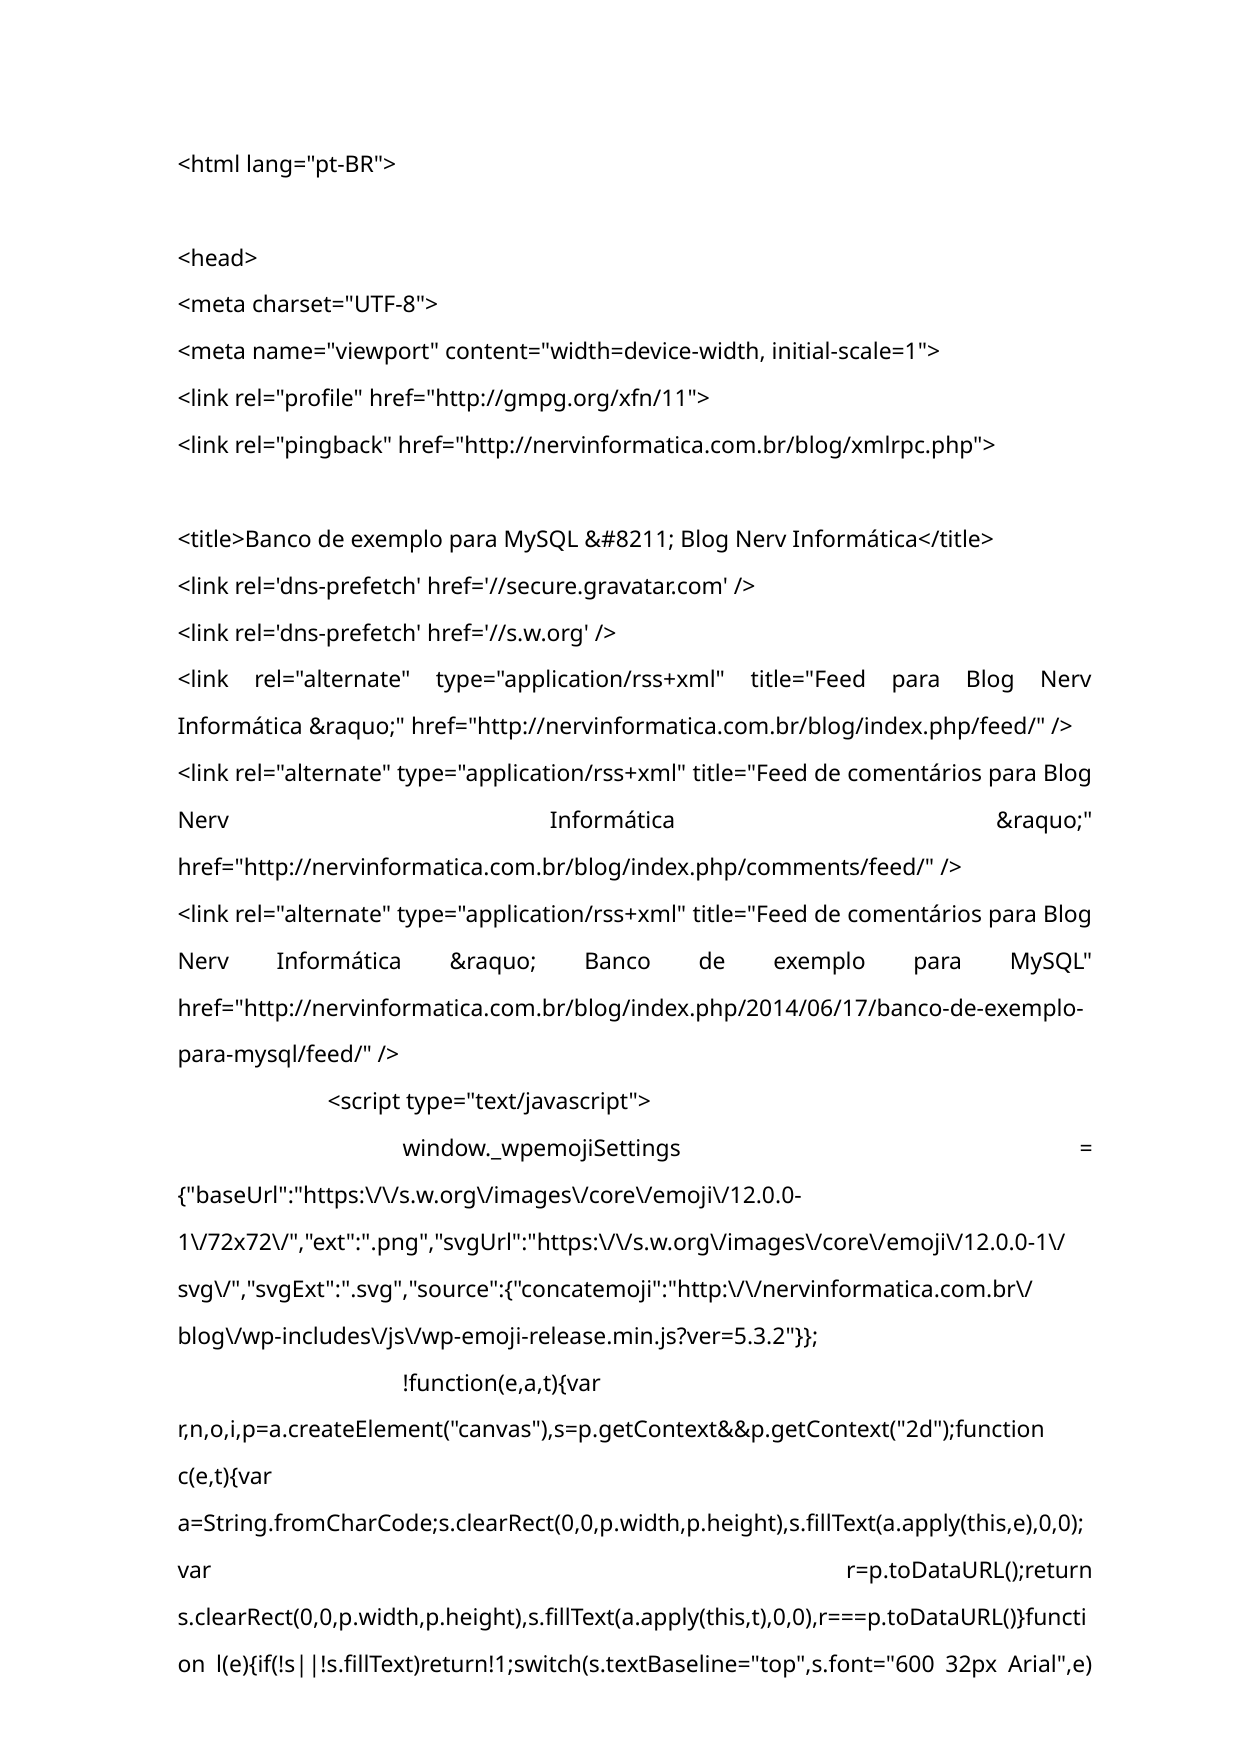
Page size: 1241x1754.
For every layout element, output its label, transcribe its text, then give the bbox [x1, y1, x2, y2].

text <link rel="pingback" href="http://nervinformatica.com.br/blog/xmlrpc.php"> [177, 429, 1092, 460]
text <script type="text/javascript"> [177, 1085, 1092, 1116]
text <link rel='dns-prefetch' href='//s.w.org' /> [177, 616, 1092, 648]
text <meta charset="UTF-8"> [177, 288, 1092, 319]
text <link rel="profile" href="http://gmpg.org/xfn/11"> [177, 382, 1092, 413]
text <html lang="pt-BR"> [177, 148, 1092, 179]
text <meta name="viewport" content="width=device-width, initial-scale=1"> [177, 335, 1092, 366]
text <link rel="alternate" type="application/rss+xml" title="Feed para Blog Nerv Informática &raquo;" href="http://nervinformatica.com.br/blog/index.php/feed/" /> [177, 663, 1092, 741]
text <link rel='dns-prefetch' href='//secure.gravatar.com' /> [177, 569, 1092, 601]
text <title>Banco de exemplo para MySQL &#8211; Blog Nerv Informática</title> [177, 523, 1092, 554]
text <head> [177, 241, 1092, 273]
text !function(e,a,t){var r,n,o,i,p=a.createElement("canvas"),s=p.getContext&&p.getContext("2d");function c(e,t){var a=String.fromCharCode;s.clearRect(0,0,p.width,p.height),s.fillText(a.apply(this,e),0,0);var r=p.toDataURL();return s.clearRect(0,0,p.width,p.height),s.fillText(a.apply(this,t),0,0),r===p.toDataURL()}function l(e){if(!s||!s.fillText)return!1;switch(s.textBaseline="top",s.font="600 32px Arial",e) [177, 1366, 1092, 1679]
text window._wpemojiSettings = {"baseUrl":"https:\/\/s.w.org\/images\/core\/emoji\/12.0.0-1\/72x72\/","ext":".png","svgUrl":"https:\/\/s.w.org\/images\/core\/emoji\/12.0.0-1\/svg\/","svgExt":".svg","source":{"concatemoji":"http:\/\/nervinformatica.com.br\/blog\/wp-includes\/js\/wp-emoji-release.min.js?ver=5.3.2"}}; [177, 1132, 1092, 1351]
text <link rel="alternate" type="application/rss+xml" title="Feed de comentários para Blog Nerv Informática &raquo;" href="http://nervinformatica.com.br/blog/index.php/comments/feed/" /> [177, 757, 1092, 882]
text <link rel="alternate" type="application/rss+xml" title="Feed de comentários para Blog Nerv Informática &raquo; Banco de exemplo para MySQL" href="http://nervinformatica.com.br/blog/index.php/2014/06/17/banco-de-exemplo-para-mysql/feed/" /> [177, 898, 1092, 1069]
